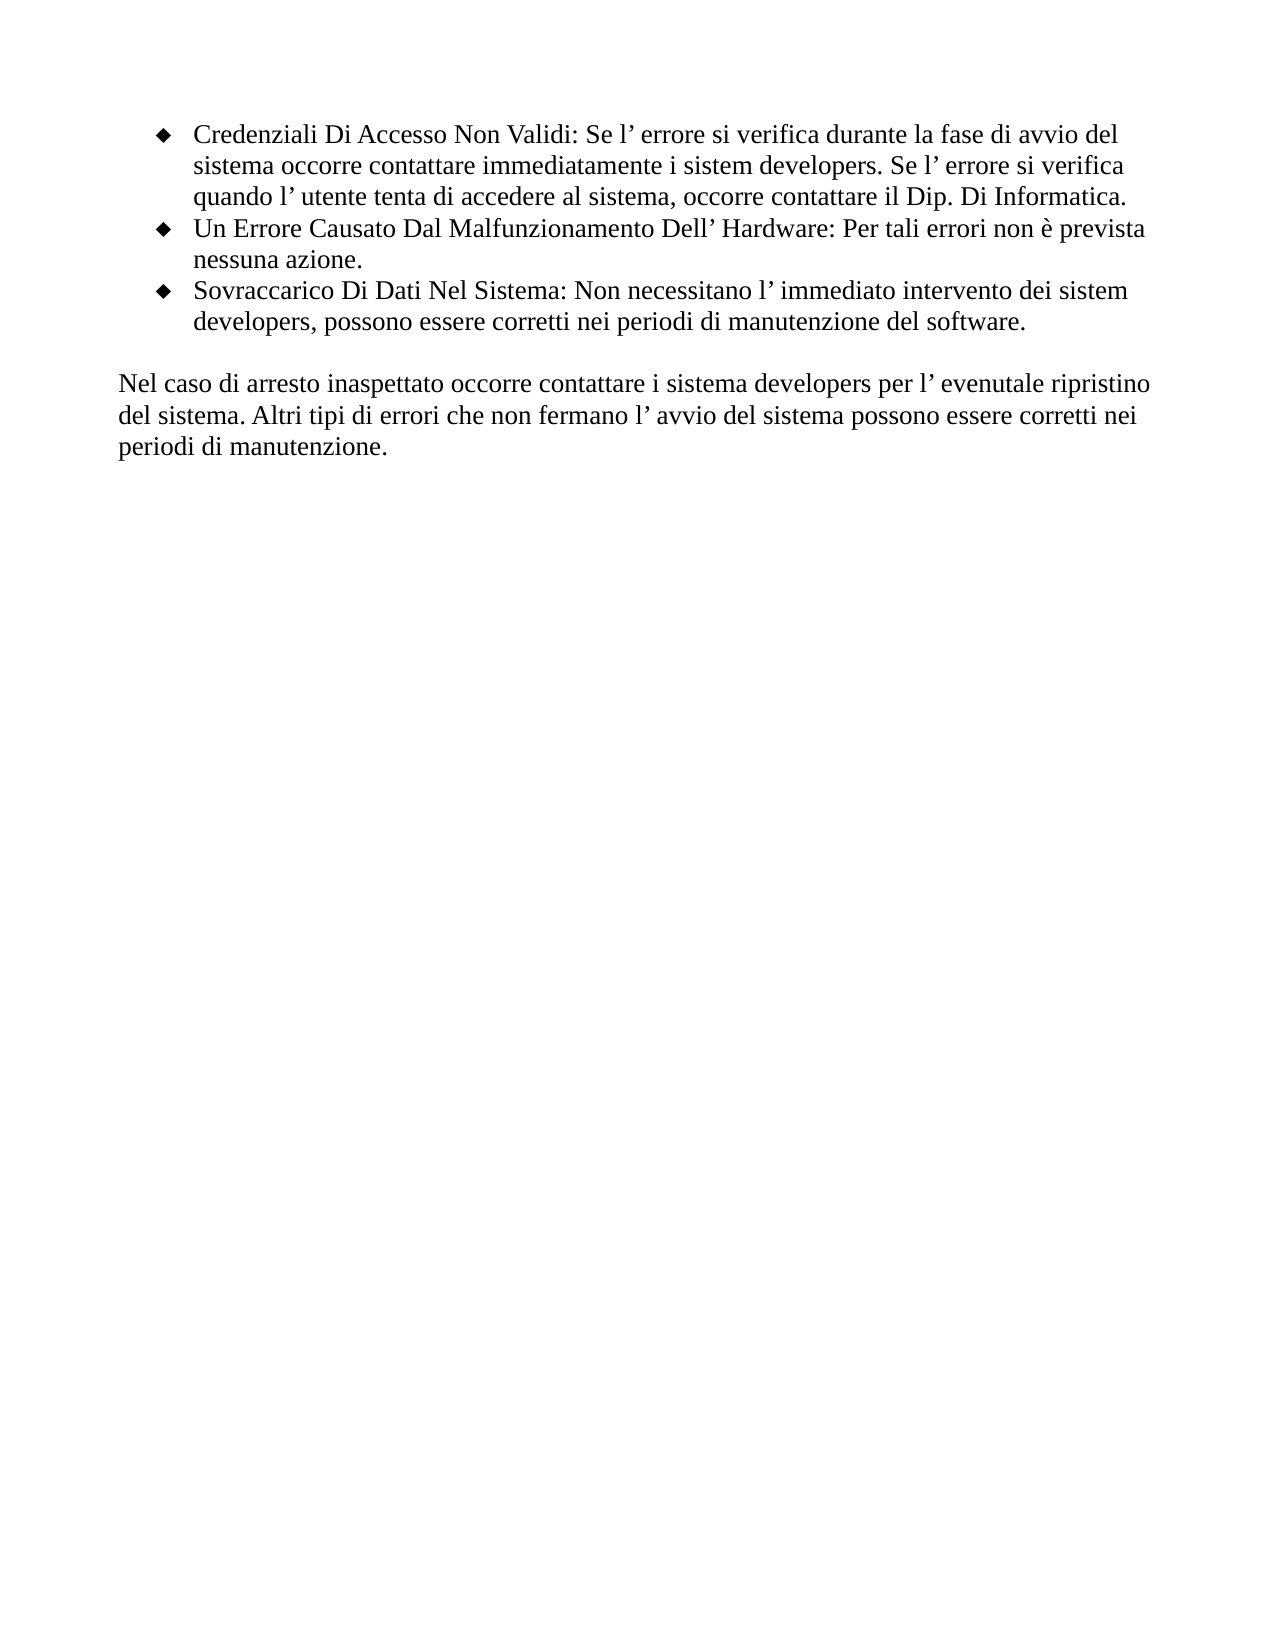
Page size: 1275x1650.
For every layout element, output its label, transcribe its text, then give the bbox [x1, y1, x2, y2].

list Credenziali Di Accesso Non Validi: Se l’ errore si verifica durante la fase di avvio del sistema occorre contattare immediatamente i sistem developers. Se l’ errore si verifica quando l’ utente tenta di accedere al sistema, occorre contattare il Dip. Di Informatica. [156, 118, 1157, 212]
text Nel caso di arresto inaspettato occorre contattare i sistema developers per l’ evenutale ripristino del sistema. Altri tipi di errori che non fermano l’ avvio del sistema possono essere corretti nei periodi di manutenzione. [118, 368, 1157, 461]
list Un Errore Causato Dal Malfunzionamento Dell’ Hardware: Per tali errori non è prevista nessuna azione. [156, 212, 1157, 274]
list Sovraccarico Di Dati Nel Sistema: Non necessitano l’ immediato intervento dei sistem developers, possono essere corretti nei periodi di manutenzione del software. [156, 274, 1157, 336]
